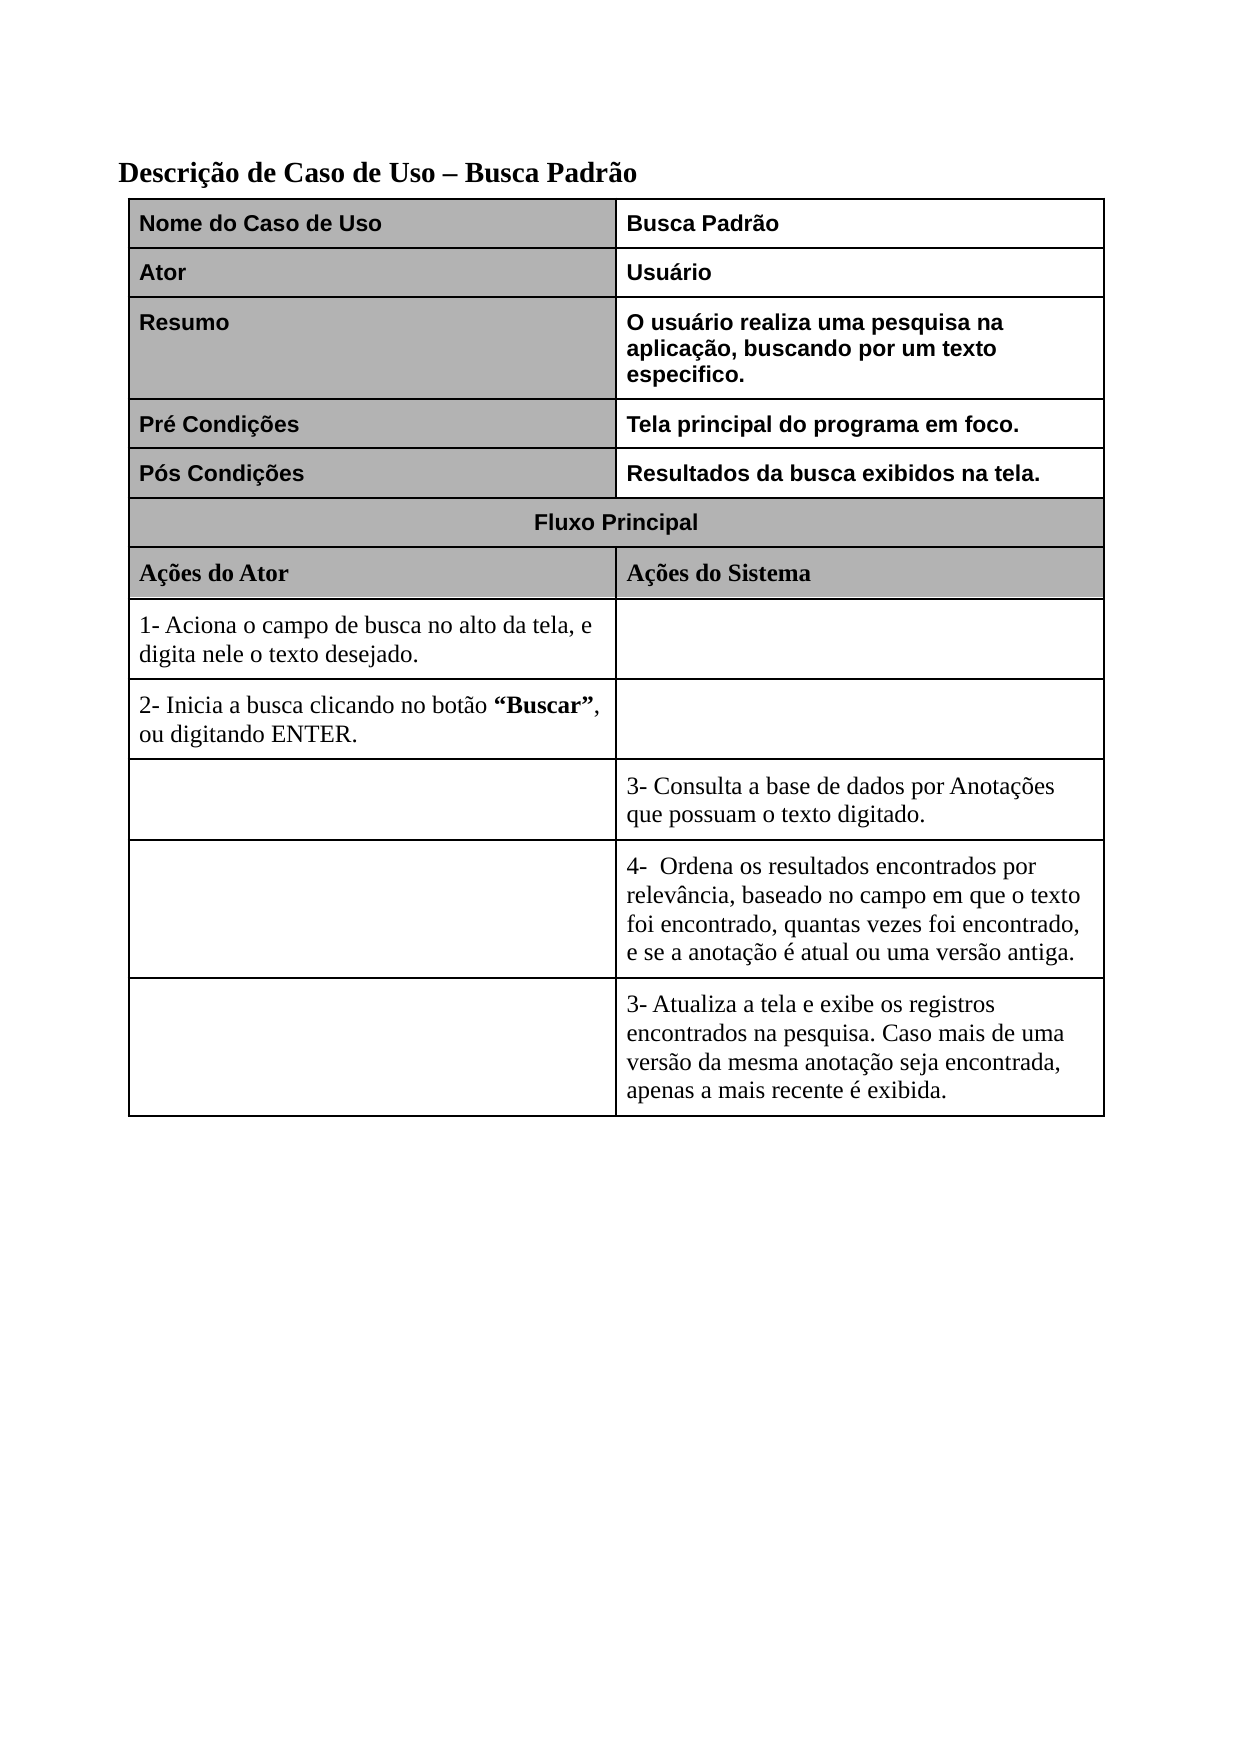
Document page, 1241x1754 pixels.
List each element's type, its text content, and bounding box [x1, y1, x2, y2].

table_cell Resumo [130, 298, 615, 398]
table_cell [130, 979, 615, 1114]
table_cell Pós Condições [130, 449, 615, 497]
table_cell 1- Aciona o campo de busca no alto da tela, e digita nele o texto desejado. [130, 600, 615, 678]
table_cell Tela principal do programa em foco. [617, 400, 1103, 447]
table_cell [617, 600, 1103, 678]
table_cell 4- Ordena os resultados encontrados por relevância, baseado no campo em que o texto foi encontrado, quantas vezes foi encontrado, e se a anotação é atual ou uma versão antiga. [617, 841, 1103, 977]
subtitle Descrição de Caso de Uso – Busca Padrão [118, 156, 1122, 189]
table_cell 2- Inicia a busca clicando no botão “Buscar”, ou digitando ENTER. [130, 680, 615, 758]
table_cell [130, 760, 615, 839]
table_cell Ações do Ator [130, 548, 615, 597]
table_cell [130, 841, 615, 977]
table_cell Ator [130, 249, 615, 296]
table_cell Ações do Sistema [617, 548, 1103, 597]
table_header Nome do Caso de Uso [130, 200, 615, 247]
table_cell Usuário [617, 249, 1103, 296]
table_cell Pré Condições [130, 400, 615, 447]
table_cell [617, 680, 1103, 758]
table_cell 3- Consulta a base de dados por Anotações que possuam o texto digitado. [617, 760, 1103, 839]
table_cell Resultados da busca exibidos na tela. [617, 449, 1103, 497]
table_cell O usuário realiza uma pesquisa na aplicação, buscando por um texto especifico. [617, 298, 1103, 398]
table_cell Fluxo Principal [130, 499, 1103, 546]
table_cell 3- Atualiza a tela e exibe os registros encontrados na pesquisa. Caso mais de uma versão da mesma anotação seja encontrada, apenas a mais recente é exibida. [617, 979, 1103, 1114]
table_header Busca Padrão [617, 200, 1103, 247]
